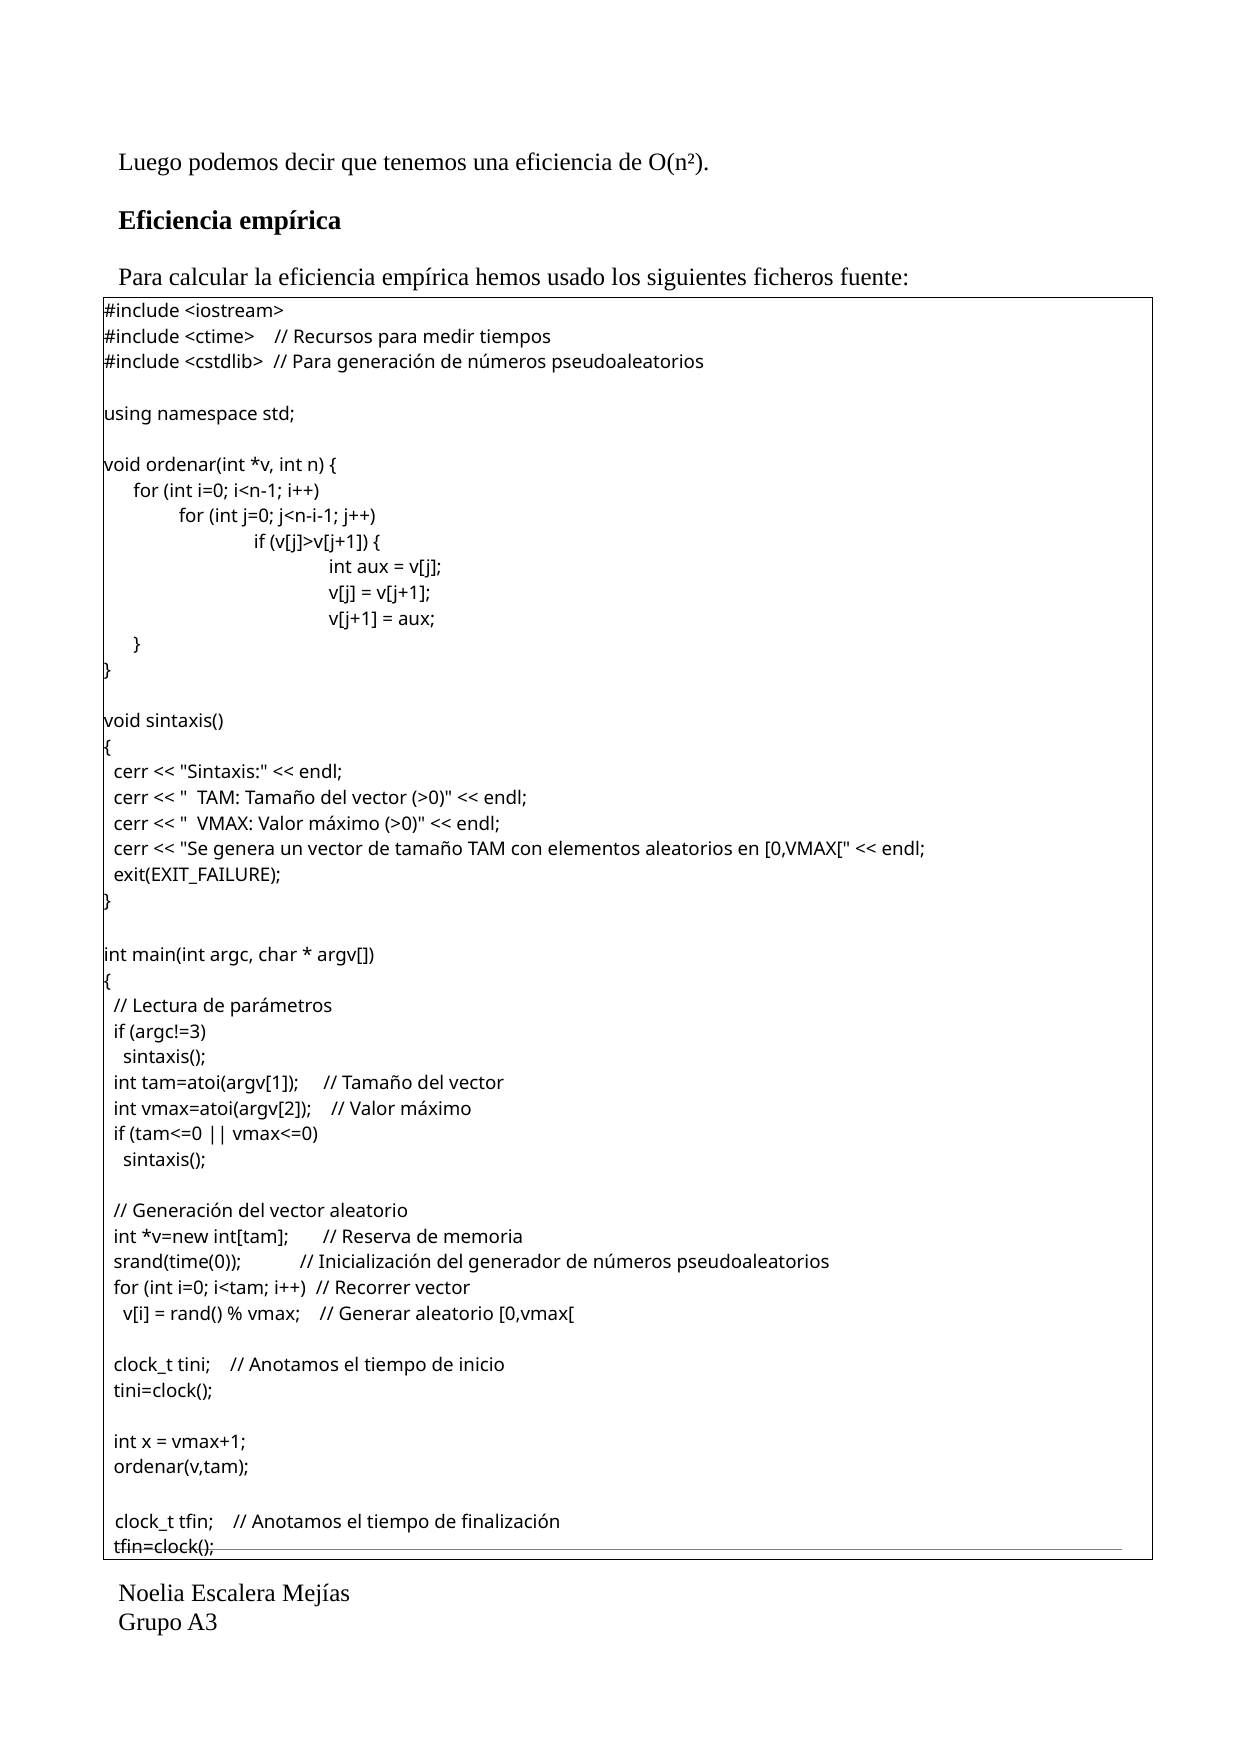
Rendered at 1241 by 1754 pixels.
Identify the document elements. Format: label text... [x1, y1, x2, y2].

text Luego podemos decir que tenemos una eficiencia de O(n²). [118, 147, 1122, 176]
text Eficiencia empírica [118, 204, 1122, 236]
text Para calcular la eficiencia empírica hemos usado los siguientes ficheros fuente: [118, 262, 1122, 291]
